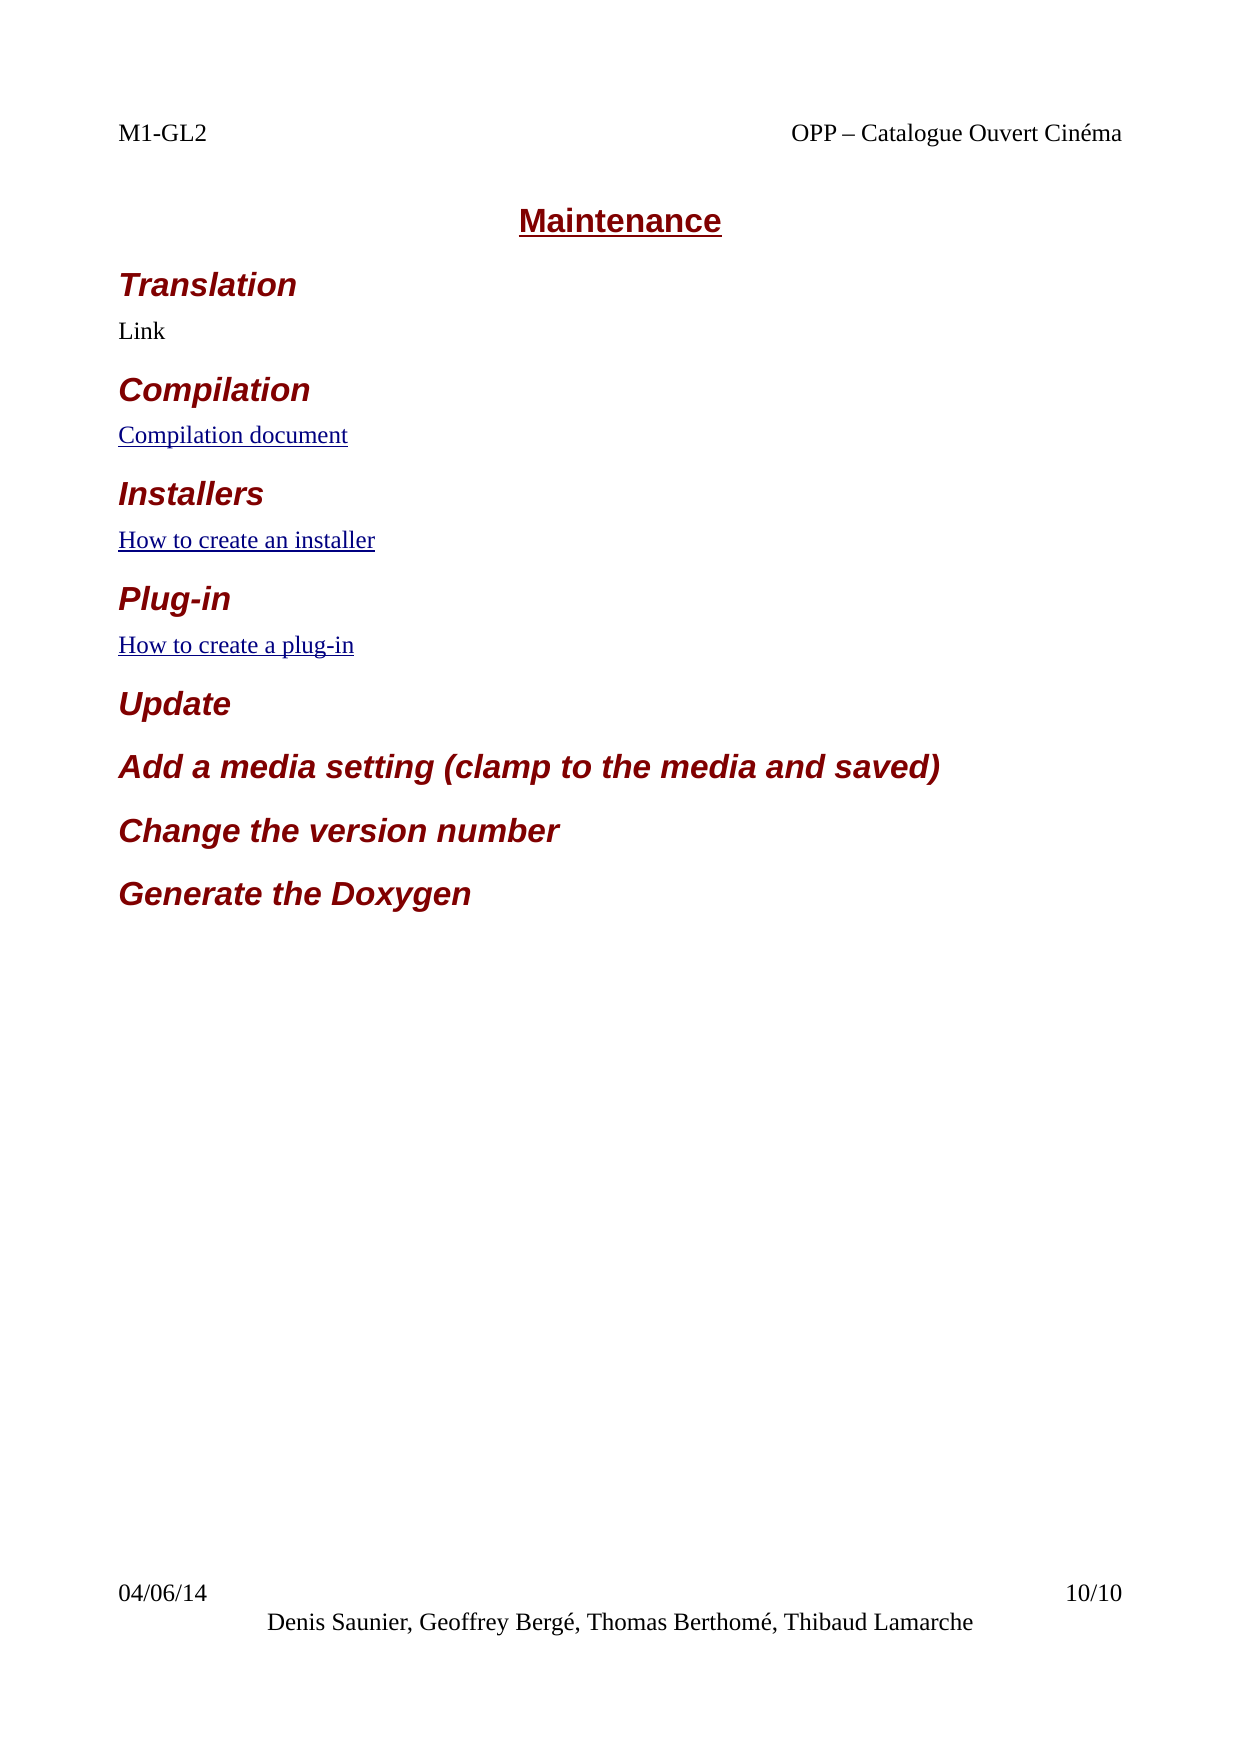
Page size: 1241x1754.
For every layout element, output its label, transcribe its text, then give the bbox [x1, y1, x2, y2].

subtitle Maintenance [118, 201, 1122, 240]
text Compilation document [118, 421, 1122, 449]
subtitle Plug-in [118, 579, 1122, 617]
text Link [118, 316, 1122, 345]
subtitle Generate the Doxygen [118, 874, 1122, 912]
subtitle Change the version number [118, 811, 1122, 849]
subtitle Compilation [118, 370, 1122, 408]
text How to create a plug-in [118, 630, 1122, 659]
subtitle Translation [118, 265, 1122, 303]
text How to create an installer [118, 525, 1122, 554]
subtitle Update [118, 684, 1122, 722]
subtitle Add a media setting (clamp to the media and saved) [118, 747, 1122, 786]
subtitle Installers [118, 474, 1122, 513]
